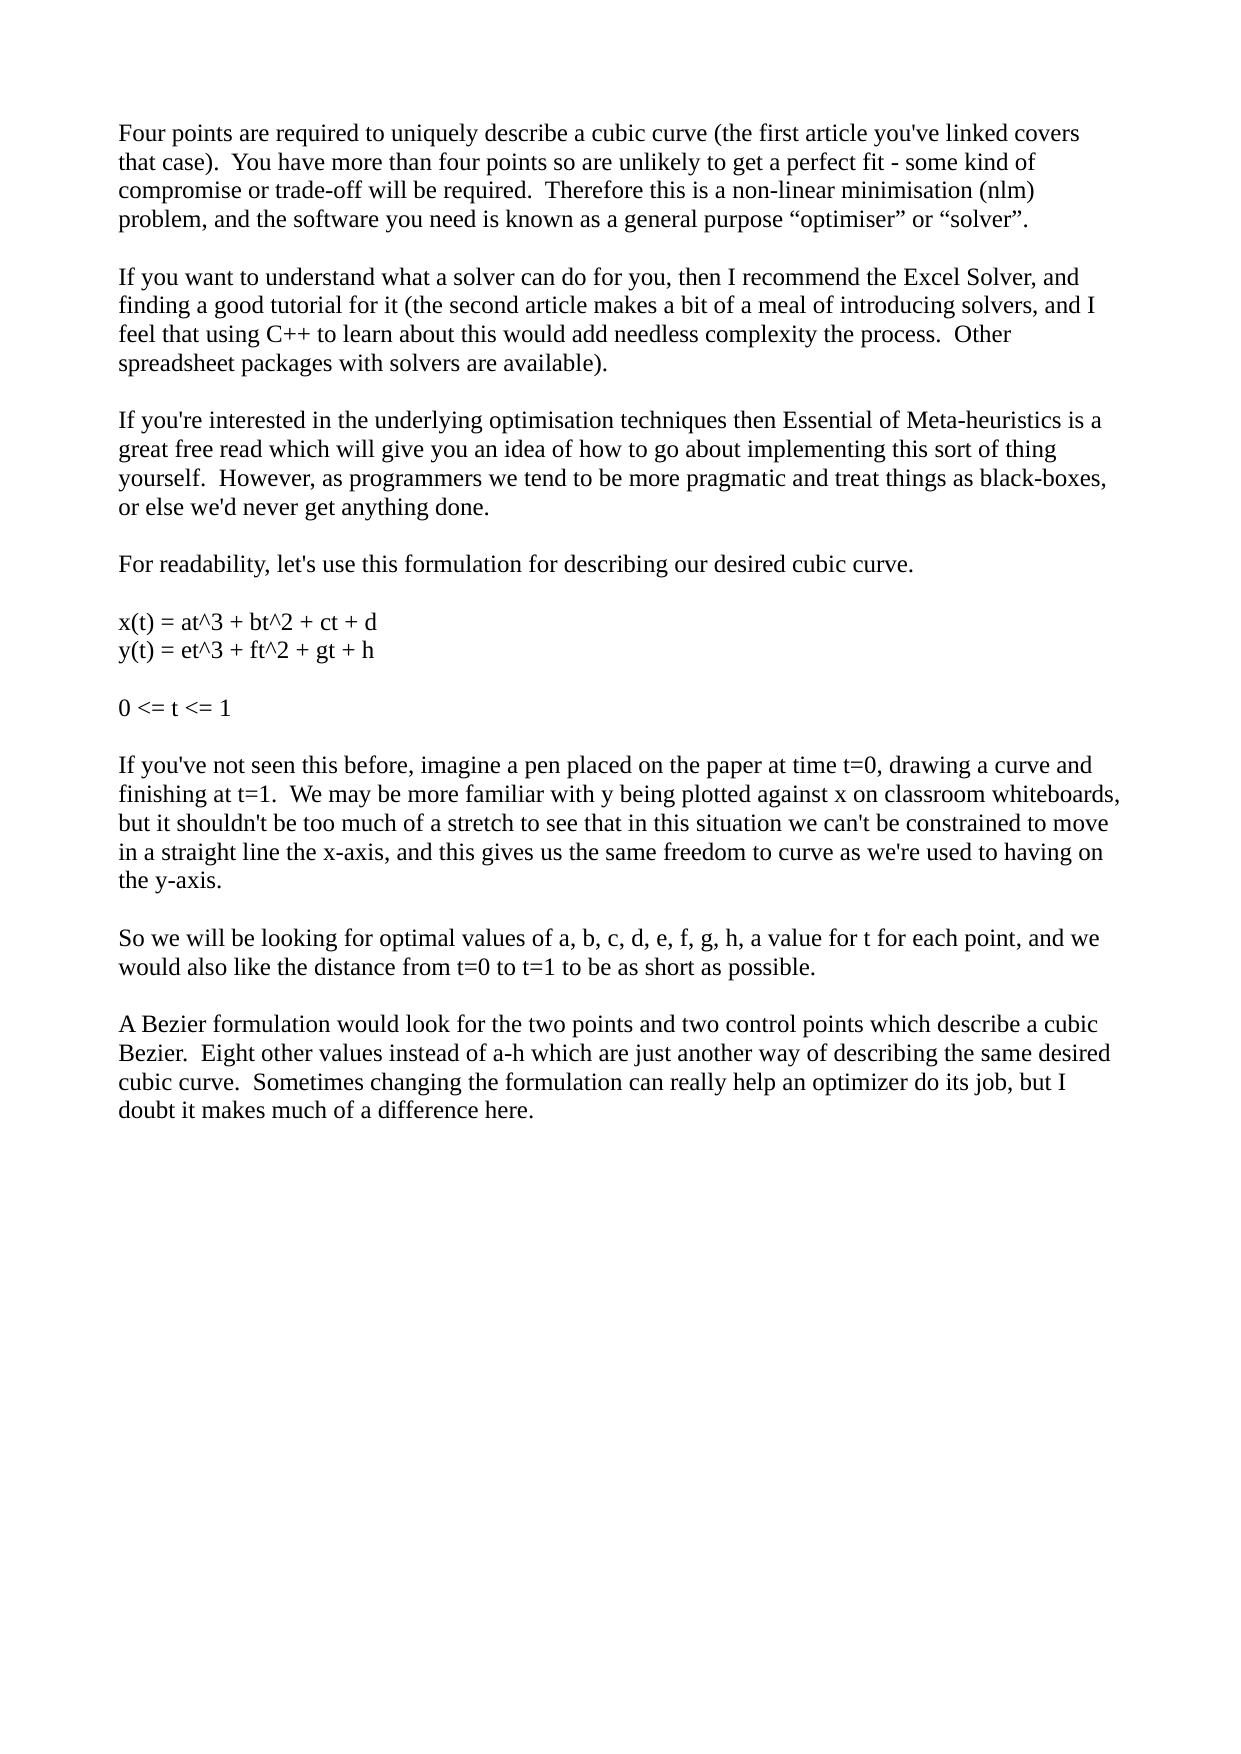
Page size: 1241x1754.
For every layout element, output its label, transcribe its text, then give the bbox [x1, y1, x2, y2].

text If you want to understand what a solver can do for you, then I recommend the Excel Solver, and finding a good tutorial for it (the second article makes a bit of a meal of introducing solvers, and I feel that using C++ to learn about this would add needless complexity the process. Other spreadsheet packages with solvers are available). [118, 262, 1122, 377]
text If you've not seen this before, imagine a pen placed on the paper at time t=0, drawing a curve and finishing at t=1. We may be more familiar with y being plotted against x on classroom whiteboards, but it shouldn't be too much of a stretch to see that in this situation we can't be constrained to move in a straight line the x-axis, and this gives us the same freedom to curve as we're used to having on the y-axis. [118, 751, 1122, 894]
text 0 <= t <= 1 [118, 693, 1122, 722]
text x(t) = at^3 + bt^2 + ct + d [118, 607, 1122, 636]
text Four points are required to uniquely describe a cubic curve (the first article you've linked covers that case). You have more than four points so are unlikely to get a perfect fit - some kind of compromise or trade-off will be required. Therefore this is a non-linear minimisation (nlm) problem, and the software you need is known as a general purpose “optimiser” or “solver”. [118, 118, 1122, 233]
text y(t) = et^3 + ft^2 + gt + h [118, 636, 1122, 664]
text For readability, let's use this formulation for describing our desired cubic curve. [118, 549, 1122, 578]
text A Bezier formulation would look for the two points and two control points which describe a cubic Bezier. Eight other values instead of a-h which are just another way of describing the same desired cubic curve. Sometimes changing the formulation can really help an optimizer do its job, but I doubt it makes much of a difference here. [118, 1009, 1122, 1124]
text So we will be looking for optimal values of a, b, c, d, e, f, g, h, a value for t for each point, and we would also like the distance from t=0 to t=1 to be as short as possible. [118, 923, 1122, 981]
text If you're interested in the underlying optimisation techniques then Essential of Meta-heuristics is a great free read which will give you an idea of how to go about implementing this sort of thing yourself. However, as programmers we tend to be more pragmatic and treat things as black-boxes, or else we'd never get anything done. [118, 406, 1122, 521]
